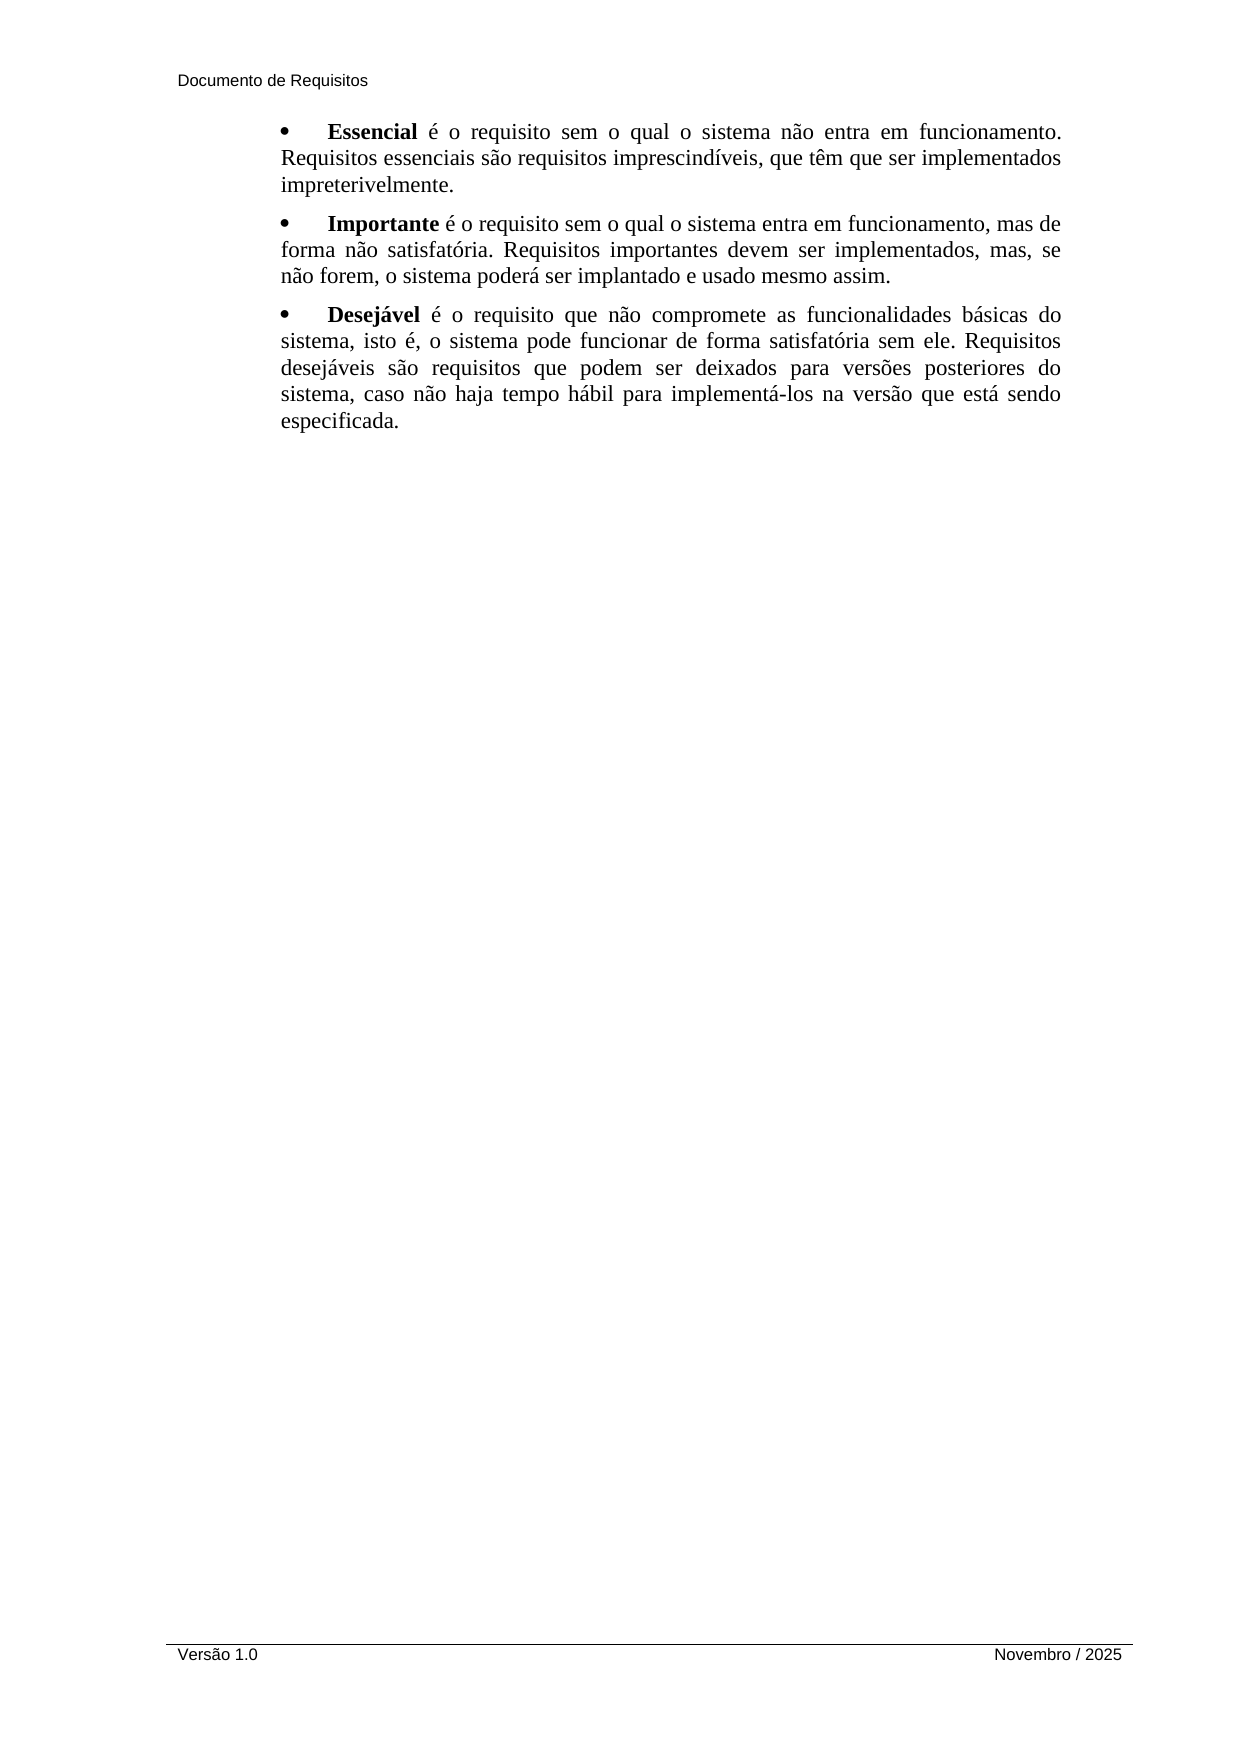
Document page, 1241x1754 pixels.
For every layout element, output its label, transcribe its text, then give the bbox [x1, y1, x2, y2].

list Desejável é o requisito que não compromete as funcionalidades básicas do sistema, isto é, o sistema pode funcionar de forma satisfatória sem ele. Requisitos desejáveis são requisitos que podem ser deixados para versões posteriores do sistema, caso não haja tempo hábil para implementá-los na versão que está sendo especificada. [281, 301, 1063, 433]
list Importante é o requisito sem o qual o sistema entra em funcionamento, mas de forma não satisfatória. Requisitos importantes devem ser implementados, mas, se não forem, o sistema poderá ser implantado e usado mesmo assim. [281, 210, 1063, 289]
list Essencial é o requisito sem o qual o sistema não entra em funcionamento. Requisitos essenciais são requisitos imprescindíveis, que têm que ser implementados impreterivelmente. [281, 118, 1063, 197]
